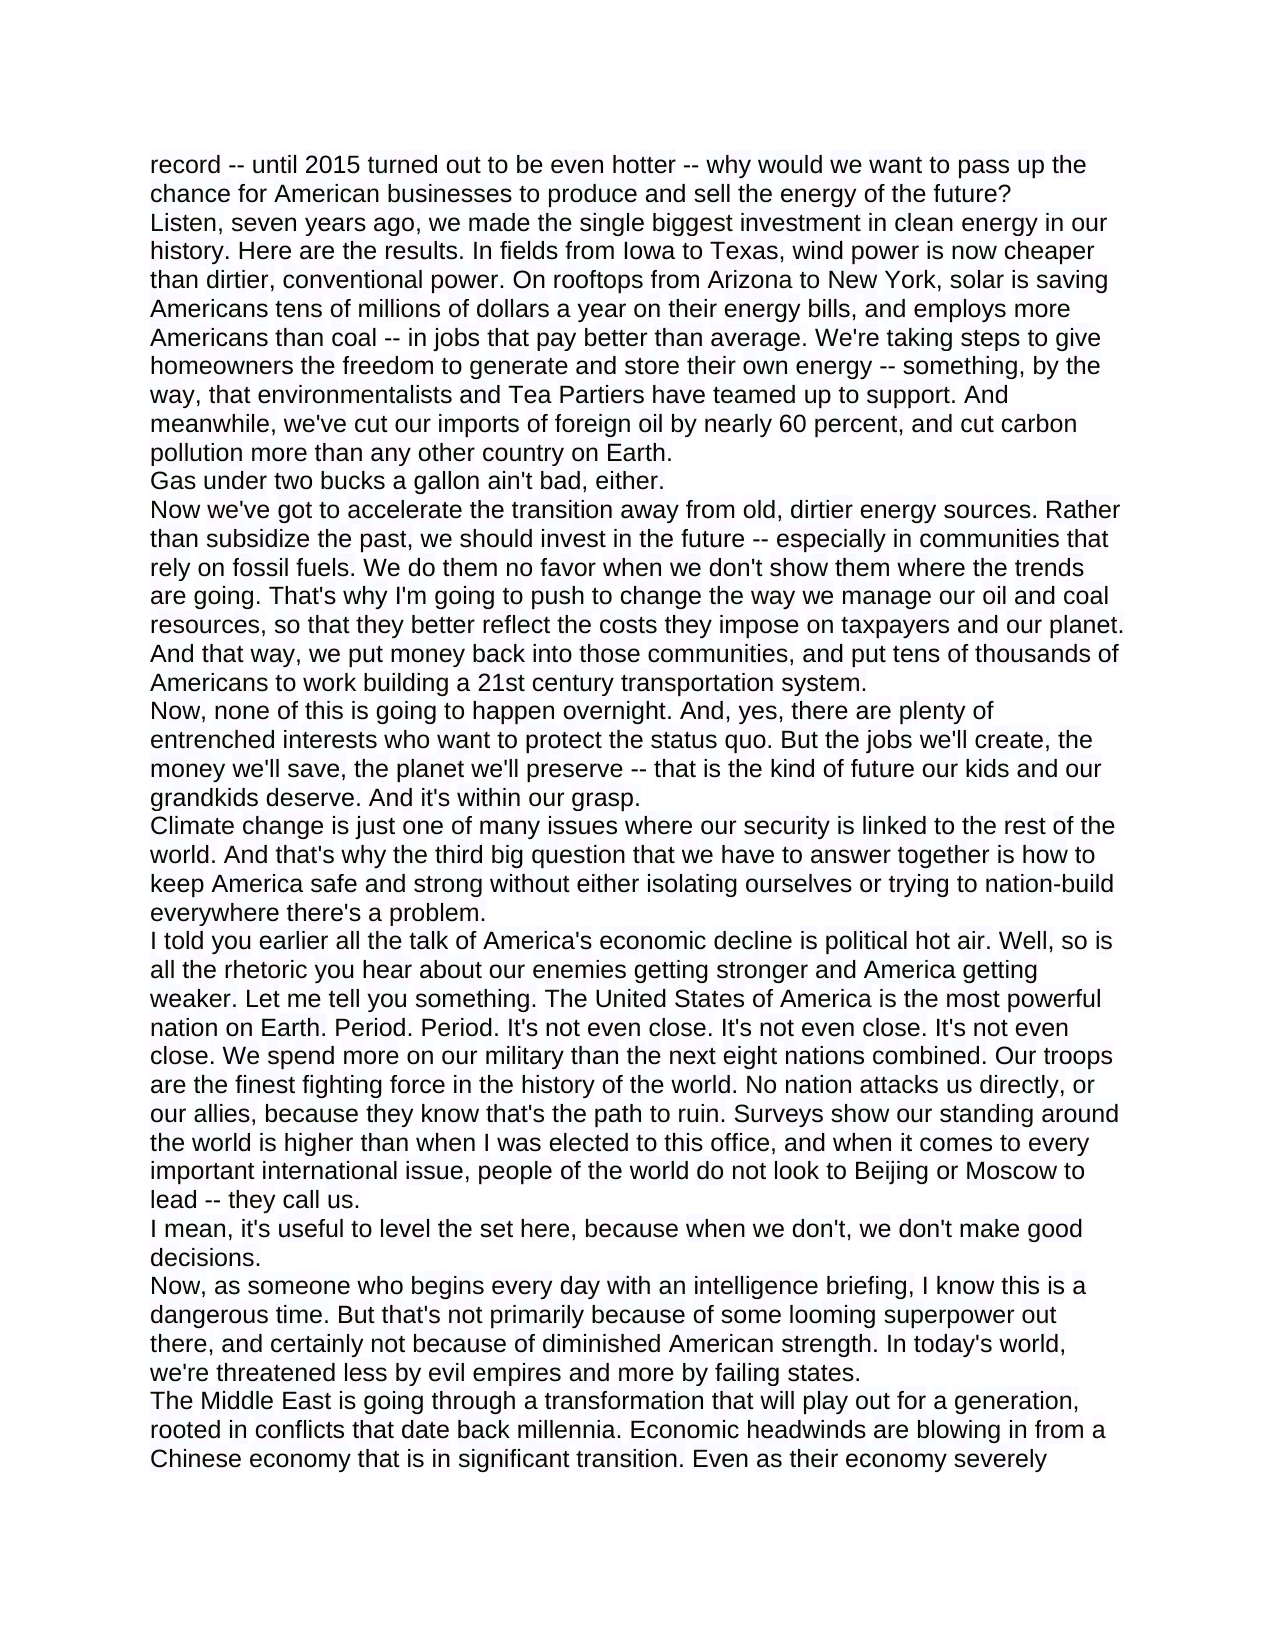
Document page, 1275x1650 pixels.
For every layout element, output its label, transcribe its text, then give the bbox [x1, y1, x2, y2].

text But even if -- even if the planet wasn't at stake, even if 2014 wasn't the warmest year on record -- until 2015 turned out to be even hotter -- why would we want to pass up the chance for American businesses to produce and sell the energy of the future? [1010, 150, 1125, 207]
text I told you earlier all the talk of America's economic decline is political hot air. Well, so is all the rhetoric you hear about our enemies getting stronger and America getting weaker. Let me tell you something. The United States of America is the most powerful nation on Earth. Period. Period. It's not even close. It's not even close. It's not even close. We spend more on our military than the next eight nations combined. Our troops are the finest fighting force in the history of the world. No nation attacks us directly, or our allies, because they know that's the path to ruin. Surveys show our standing around the world is higher than when I was elected to this office, and when it comes to every important international issue, people of the world do not look to Beijing or Moscow to lead -- they call us. [150, 926, 1125, 1214]
text Now, as someone who begins every day with an intelligence briefing, I know this is a dangerous time. But that's not primarily because of some looming superpower out there, and certainly not because of diminished American strength. In today's world, we're threatened less by evil empires and more by failing states. [150, 1271, 1125, 1386]
text Climate change is just one of many issues where our security is linked to the rest of the world. And that's why the third big question that we have to answer together is how to keep America safe and strong without either isolating ourselves or trying to nation-build everywhere there's a problem. [150, 811, 1125, 926]
text Listen, seven years ago, we made the single biggest investment in clean energy in our history. Here are the results. In fields from Iowa to Texas, wind power is now cheaper than dirtier, conventional power. On rooftops from Arizona to New York, solar is saving Americans tens of millions of dollars a year on their energy bills, and employs more Americans than coal -- in jobs that pay better than average. We're taking steps to give homeowners the freedom to generate and store their own energy -- something, by the way, that environmentalists and Tea Partiers have teamed up to support. And meanwhile, we've cut our imports of foreign oil by nearly 60 percent, and cut carbon pollution more than any other country on Earth. [150, 207, 1125, 466]
text Now, none of this is going to happen overnight. And, yes, there are plenty of entrenched interests who want to protect the status quo. But the jobs we'll create, the money we'll save, the planet we'll preserve -- that is the kind of future our kids and our grandkids deserve. And it's within our grasp. [150, 696, 1125, 811]
text I mean, it's useful to level the set here, because when we don't, we don't make good decisions. [150, 1214, 1125, 1271]
text Gas under two bucks a gallon ain't bad, either. [665, 466, 1125, 495]
text Now we've got to accelerate the transition away from old, dirtier energy sources. Rather than subsidize the past, we should invest in the future -- especially in communities that rely on fossil fuels. We do them no favor when we don't show them where the trends are going. That's why I'm going to push to change the way we manage our oil and coal resources, so that they better reflect the costs they impose on taxpayers and our planet. And that way, we put money back into those communities, and put tens of thousands of Americans to work building a 21st century transportation system. [150, 495, 1125, 696]
